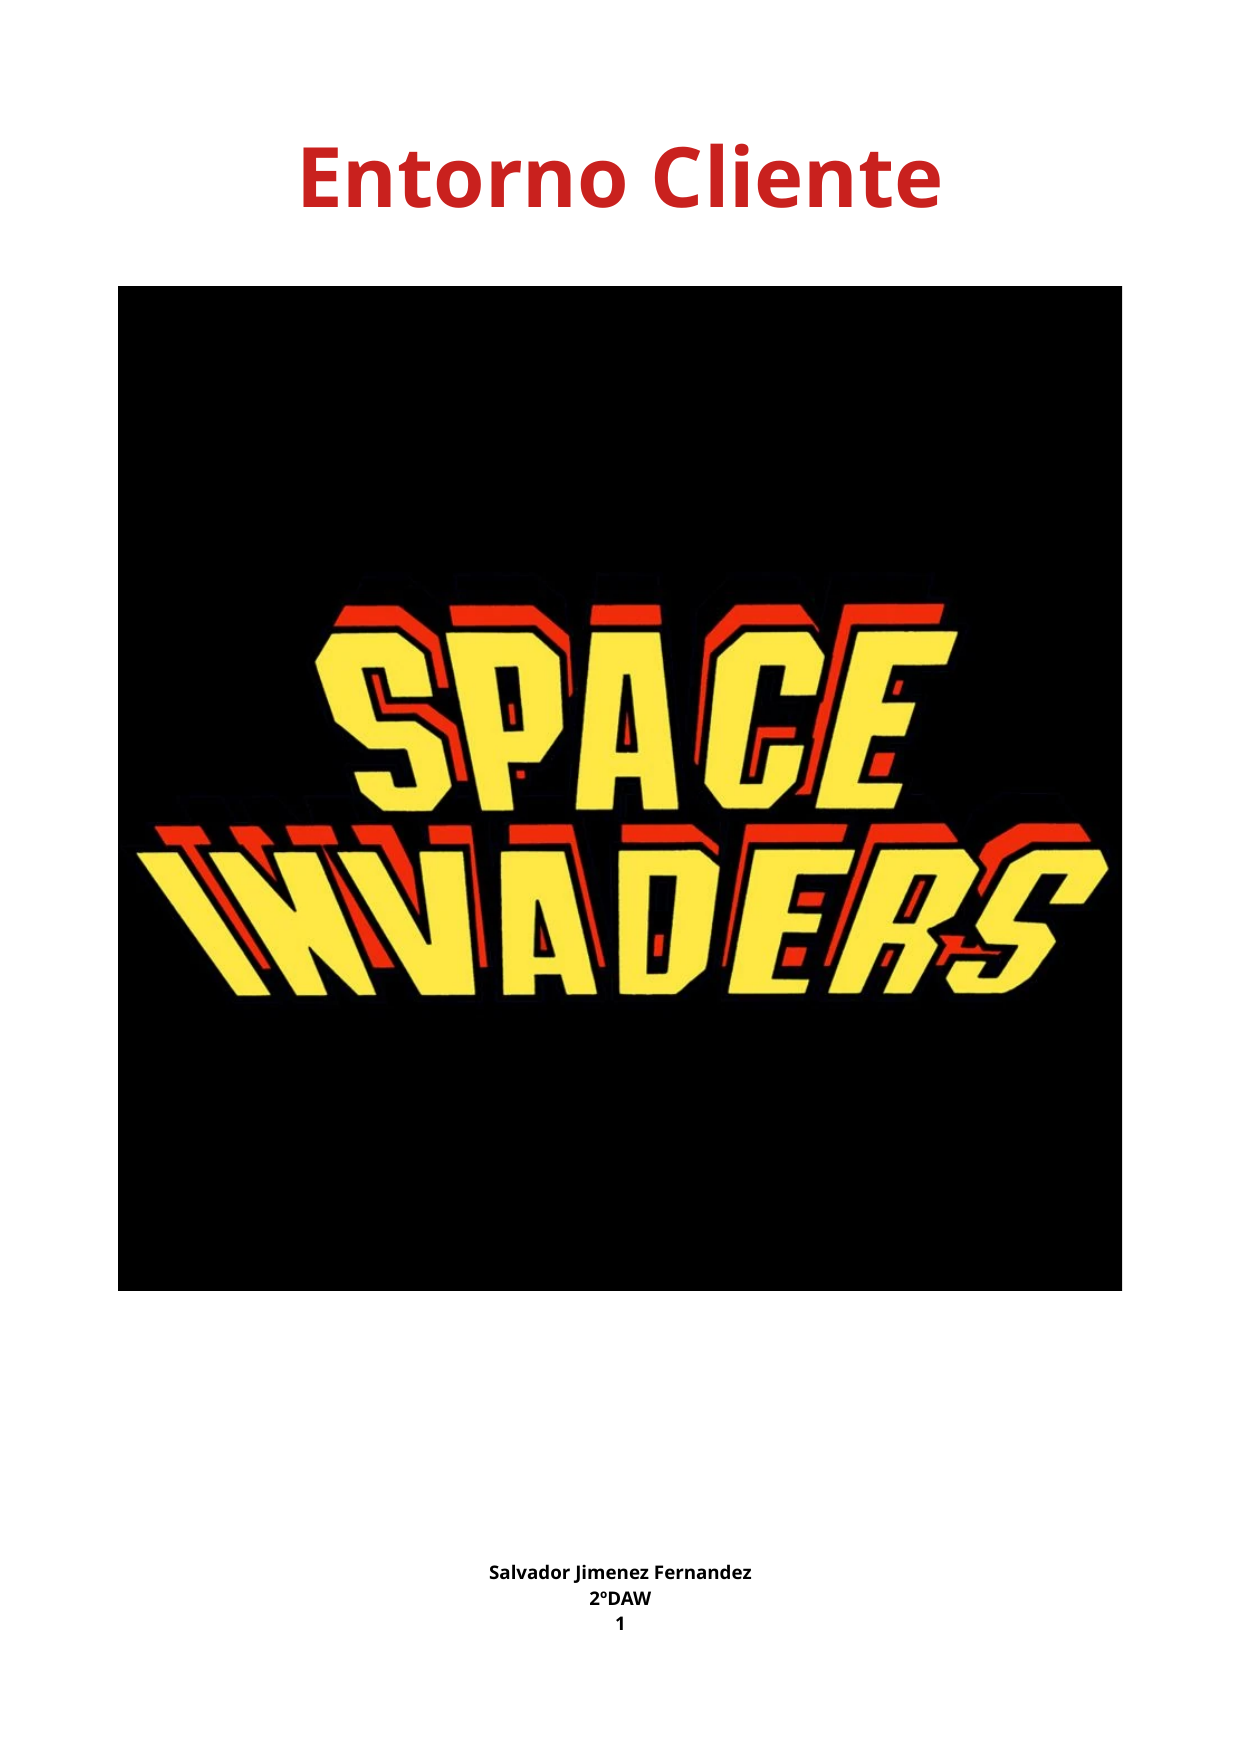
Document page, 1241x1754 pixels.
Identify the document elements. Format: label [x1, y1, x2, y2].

picture [118, 286, 1123, 1291]
